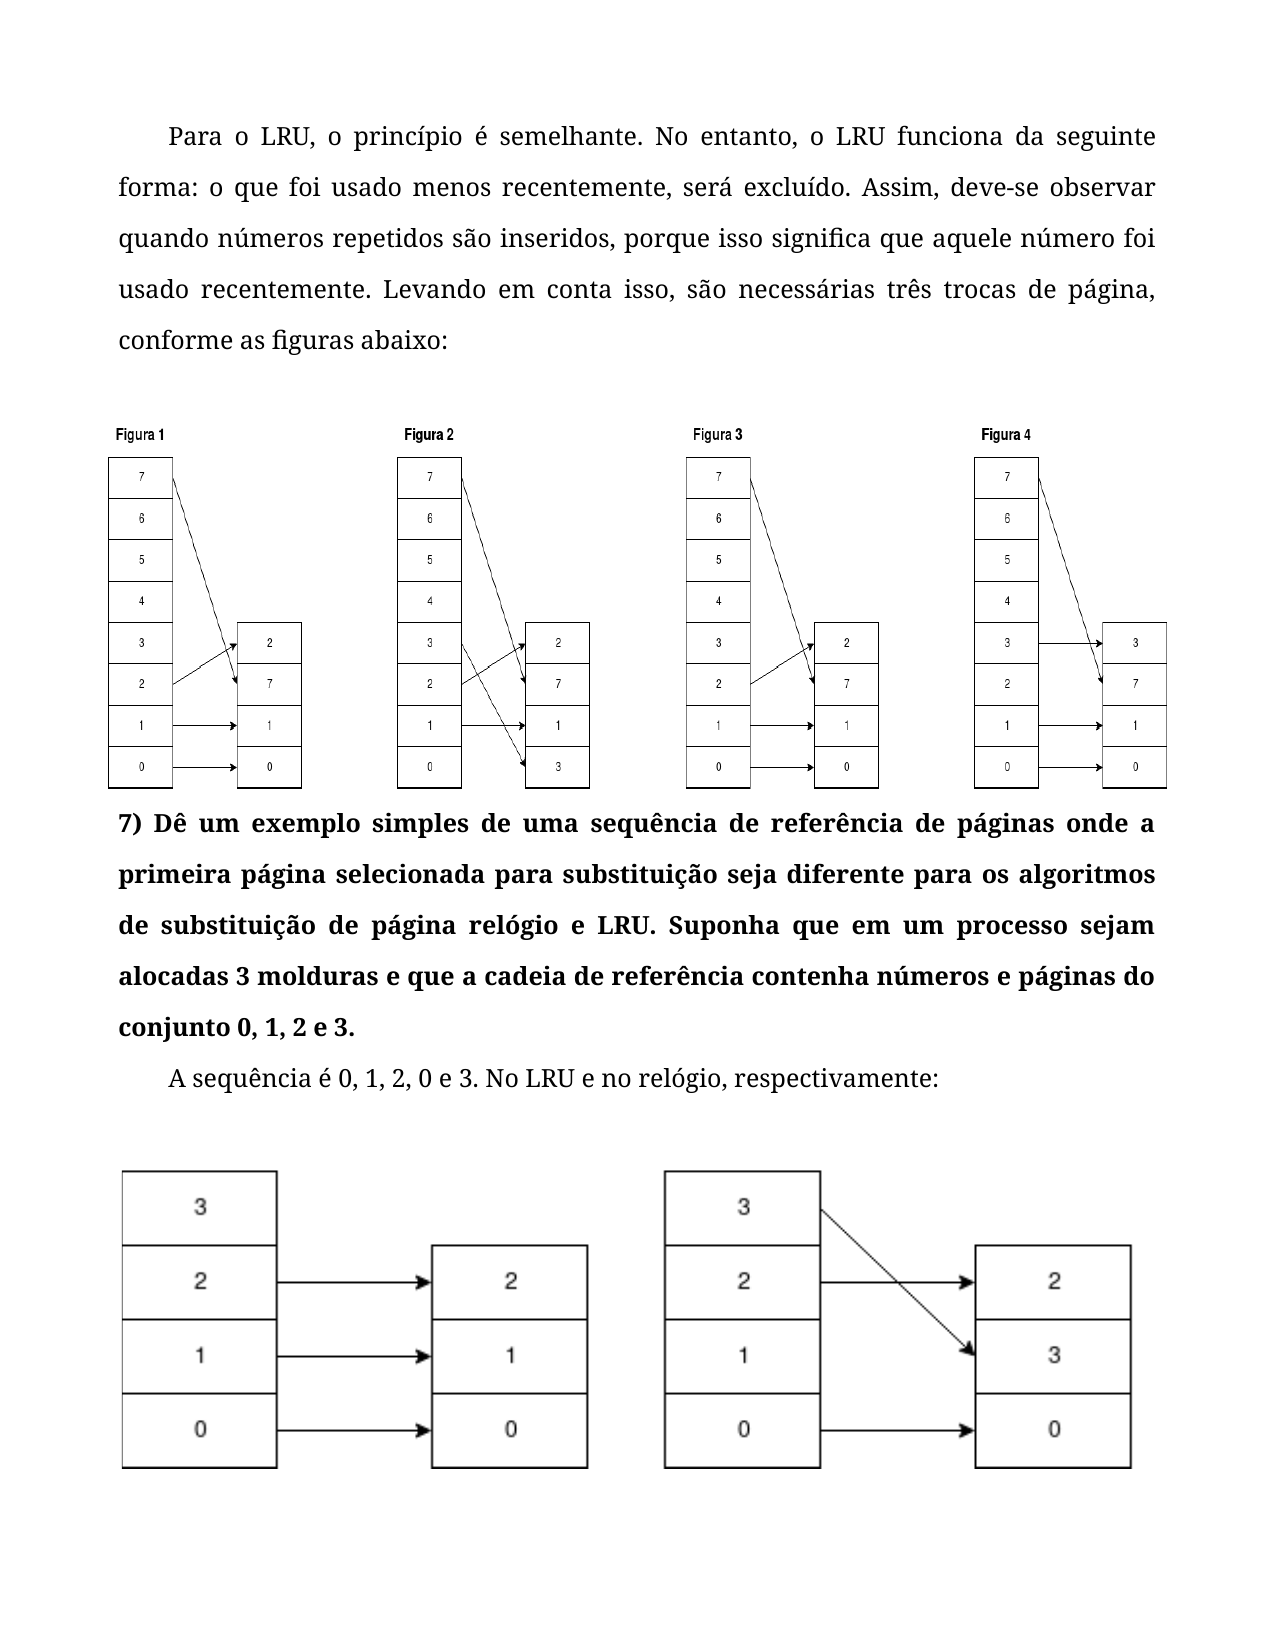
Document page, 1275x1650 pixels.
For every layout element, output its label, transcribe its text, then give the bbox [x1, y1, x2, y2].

text A sequência é 0, 1, 2, 0 e 3. No LRU e no relógio, respectivamente: [118, 1060, 1157, 1094]
picture [121, 1169, 1140, 1469]
picture [108, 424, 1167, 789]
text Para o LRU, o princípio é semelhante. No entanto, o LRU funciona da seguinte forma: o que foi usado menos recentemente, será excluído. Assim, deve-se observar quando números repetidos são inseridos, porque isso significa que aquele número foi usado recentemente. Levando em conta isso, são necessárias três trocas de página, conforme as figuras abaixo: [118, 118, 1157, 356]
text 7) Dê um exemplo simples de uma sequência de referência de páginas onde a primeira página selecionada para substituição seja diferente para os algoritmos de substituição de página relógio e LRU. Suponha que em um processo sejam alocadas 3 molduras e que a cadeia de referência contenha números e páginas do conjunto 0, 1, 2 e 3. [118, 789, 1157, 1043]
